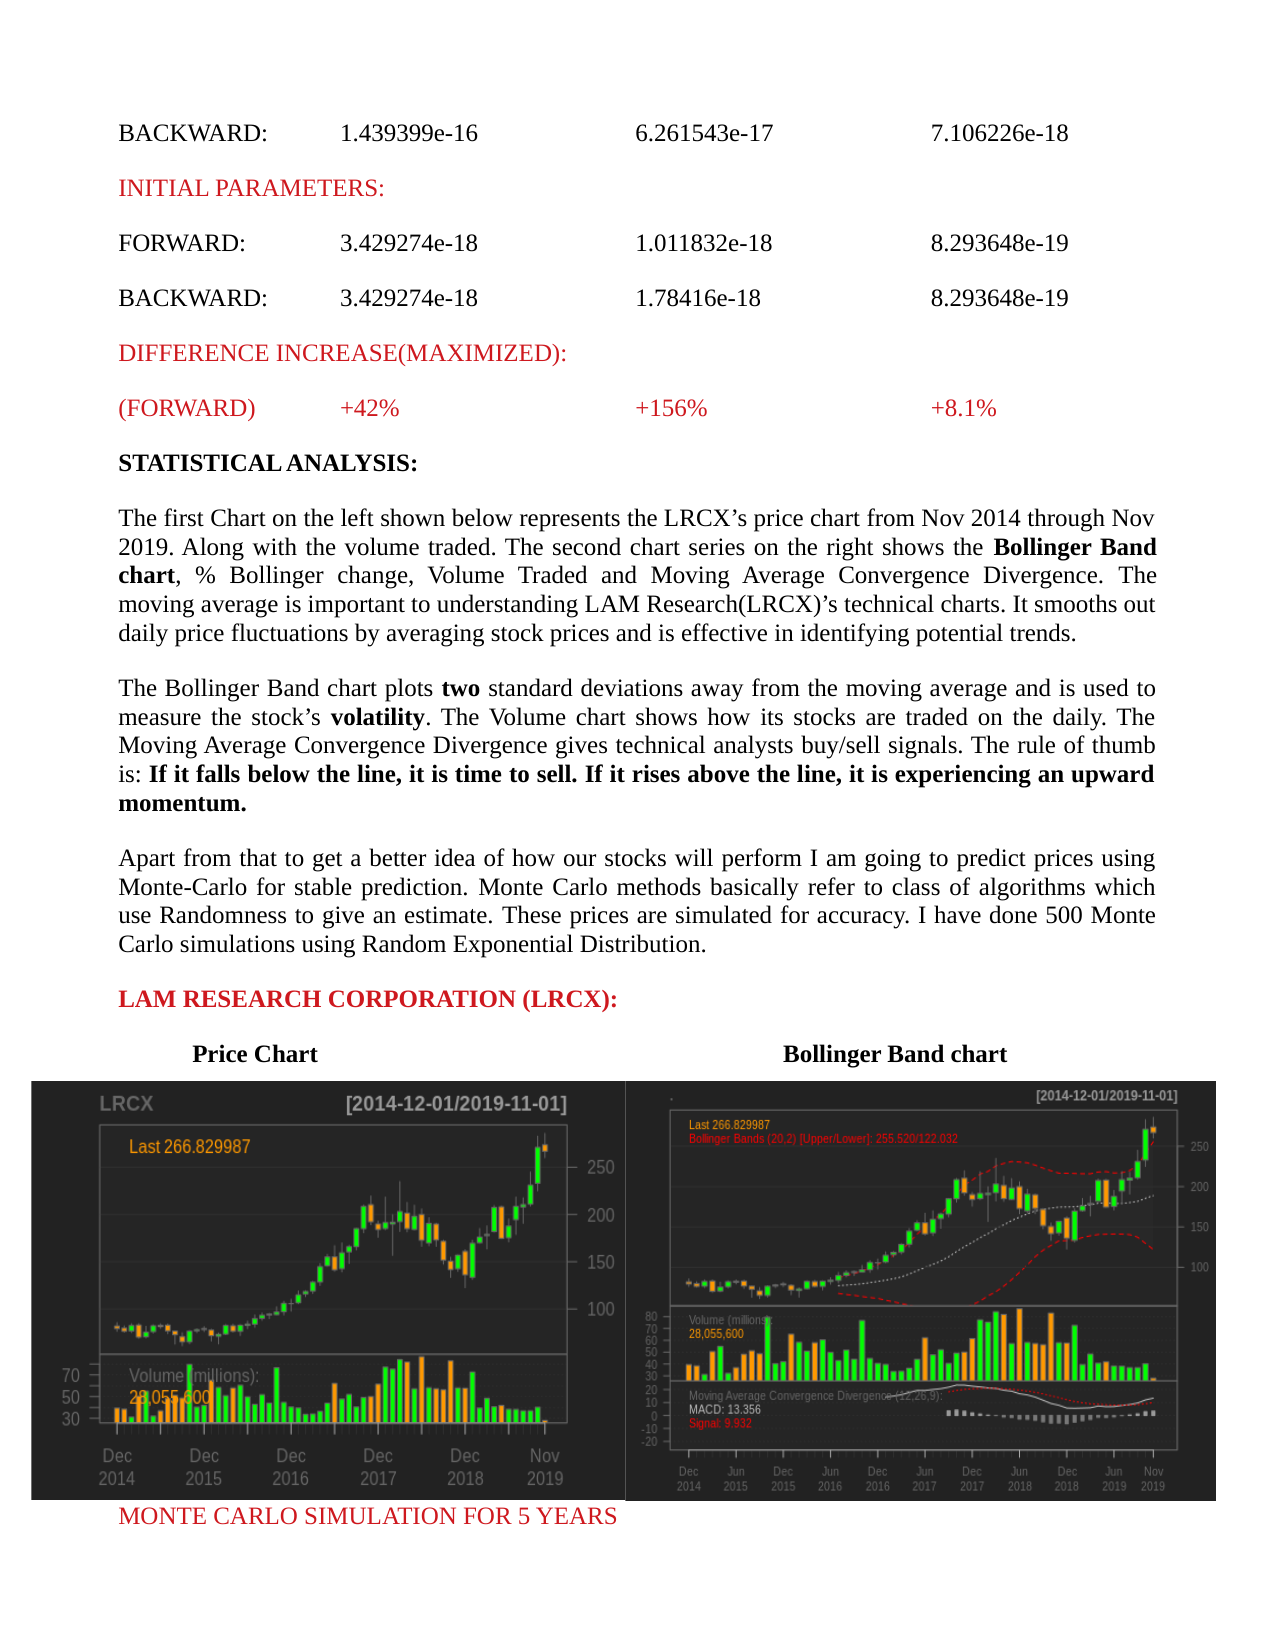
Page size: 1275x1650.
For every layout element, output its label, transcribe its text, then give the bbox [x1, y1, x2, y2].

text LAM RESEARCH CORPORATION (LRCX): [118, 984, 1157, 1013]
text BACKWARD: 3.429274e-18 1.78416e-18 8.293648e-19 [118, 283, 1157, 312]
text DIFFERENCE INCREASE(MAXIMIZED): [118, 338, 1157, 367]
text (FORWARD) +42% +156% +8.1% [118, 393, 1157, 422]
text INITIAL PARAMETERS: [118, 173, 1157, 202]
text Price Chart Bollinger Band chart [118, 1039, 1157, 1068]
text MONTE CARLO SIMULATION FOR 5 YEARS [118, 1500, 1157, 1529]
text The Bollinger Band chart plots two standard deviations away from the moving average and is used to measure the stock’s volatility. The Volume chart shows how its stocks are traded on the daily. The Moving Average Convergence Divergence gives technical analysts buy/sell signals. The rule of thumb is: If it falls below the line, it is time to sell. If it rises above the line, it is experiencing an upward momentum. [118, 673, 1157, 817]
text The first Chart on the left shown below represents the LRCX’s price chart from Nov 2014 through Nov 2019. Along with the volume traded. The second chart series on the right shows the Bollinger Band chart, % Bollinger change, Volume Traded and Moving Average Convergence Divergence. The moving average is important to understanding LAM Research(LRCX)’s technical charts. It smooths out daily price fluctuations by averaging stock prices and is effective in identifying potential trends. [118, 503, 1157, 647]
text BACKWARD: 1.439399e-16 6.261543e-17 7.106226e-18 [118, 118, 1157, 147]
text FORWARD: 3.429274e-18 1.011832e-18 8.293648e-19 [118, 228, 1157, 257]
text STATISTICAL ANALYSIS: [118, 448, 1157, 477]
text Apart from that to get a better idea of how our stocks will perform I am going to predict prices using Monte-Carlo for stable prediction. Monte Carlo methods basically refer to class of algorithms which use Randomness to give an estimate. These prices are simulated for accuracy. I have done 500 Monte Carlo simulations using Random Exponential Distribution. [118, 843, 1157, 958]
picture [31, 1081, 1216, 1501]
